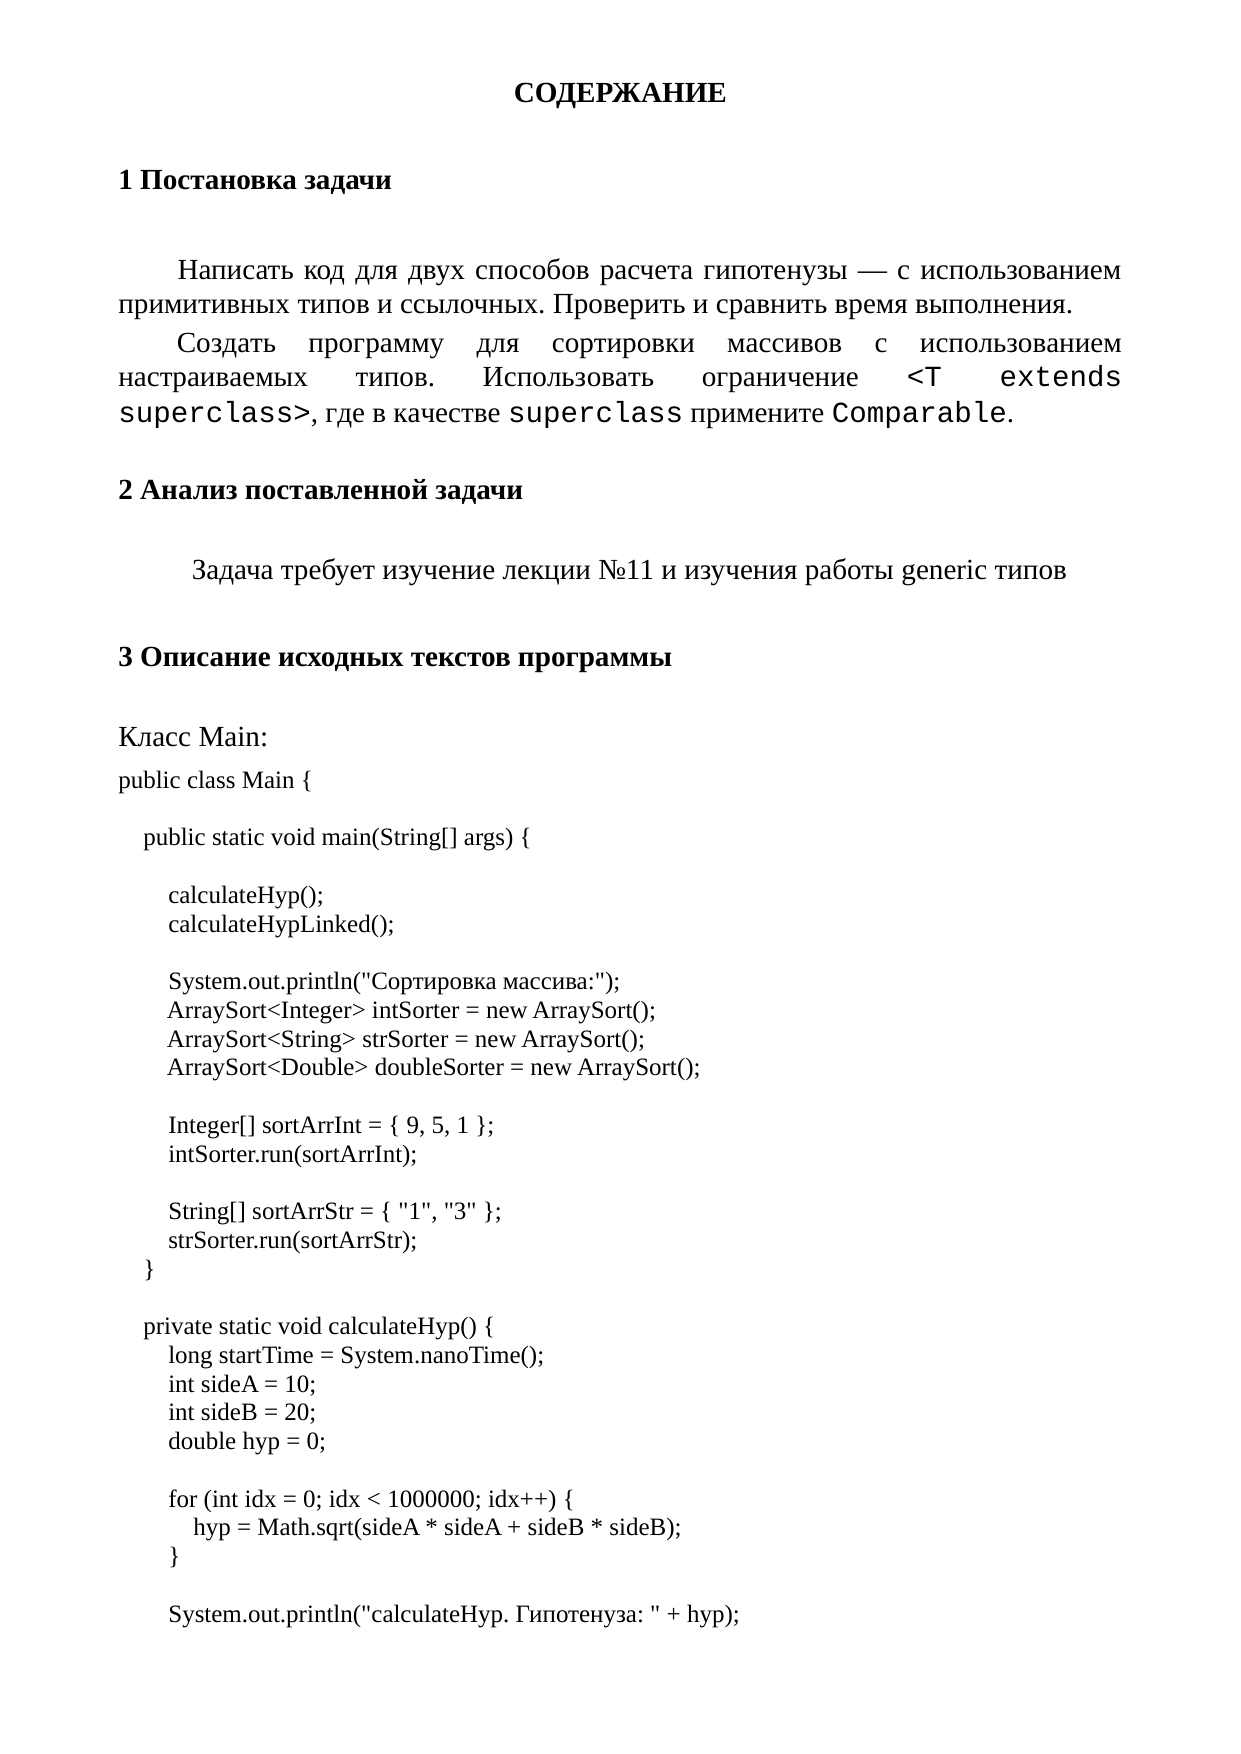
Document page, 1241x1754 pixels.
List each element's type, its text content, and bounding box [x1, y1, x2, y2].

text calculateHypLinked(); [118, 909, 1122, 937]
text calculateHyp(); [118, 880, 1122, 909]
text ArraySort<Double> doubleSorter = new ArraySort(); [118, 1052, 1122, 1081]
text ArraySort<String> strSorter = new ArraySort(); [118, 1024, 1122, 1052]
text Integer[] sortArrInt = { 9, 5, 1 }; [118, 1110, 1122, 1139]
text double hyp = 0; [118, 1426, 1122, 1455]
text int sideB = 20; [118, 1397, 1122, 1426]
text for (int idx = 0; idx < 1000000; idx++) { [118, 1484, 1122, 1512]
text strSorter.run(sortArrStr); [118, 1225, 1122, 1254]
text int sideA = 10; [118, 1369, 1122, 1397]
text public class Main { [118, 765, 1122, 794]
text intSorter.run(sortArrInt); [118, 1139, 1122, 1167]
text ArraySort<Integer> intSorter = new ArraySort(); [118, 995, 1122, 1024]
text СОДЕРЖАНИЕ [118, 75, 1122, 108]
text 1 Постановка задачи [118, 162, 1122, 196]
text Написать код для двух способов расчета гипотенузы — с использованием примитивных типов и ссылочных. Проверить и сравнить время выполнения. [118, 252, 1122, 319]
text Задача требует изучение лекции №11 и изучения работы generic типов [118, 552, 1122, 586]
text } [118, 1254, 1122, 1282]
text System.out.println("calculateHyp. Гипотенуза: " + hyp); [118, 1599, 1122, 1627]
text private static void calculateHyp() { [118, 1311, 1122, 1340]
text public static void main(String[] args) { [118, 822, 1122, 851]
text Создать программу для сортировки массивов с использованием настраиваемых типов. Использовать ограничение <Т extends superclass>, где в качестве superclass примените Comparable. [118, 326, 1122, 431]
text Класс Main: [118, 719, 1122, 752]
text hyp = Math.sqrt(sideA * sideA + sideB * sideB); [118, 1512, 1122, 1541]
text System.out.println("Сортировка массива:"); [118, 966, 1122, 995]
text long startTime = System.nanoTime(); [118, 1340, 1122, 1369]
text 2 Анализ поставленной задачи [118, 472, 1122, 506]
text } [118, 1541, 1122, 1570]
text 3 Описание исходных текстов программы [118, 639, 1122, 673]
text String[] sortArrStr = { "1", "3" }; [118, 1196, 1122, 1225]
